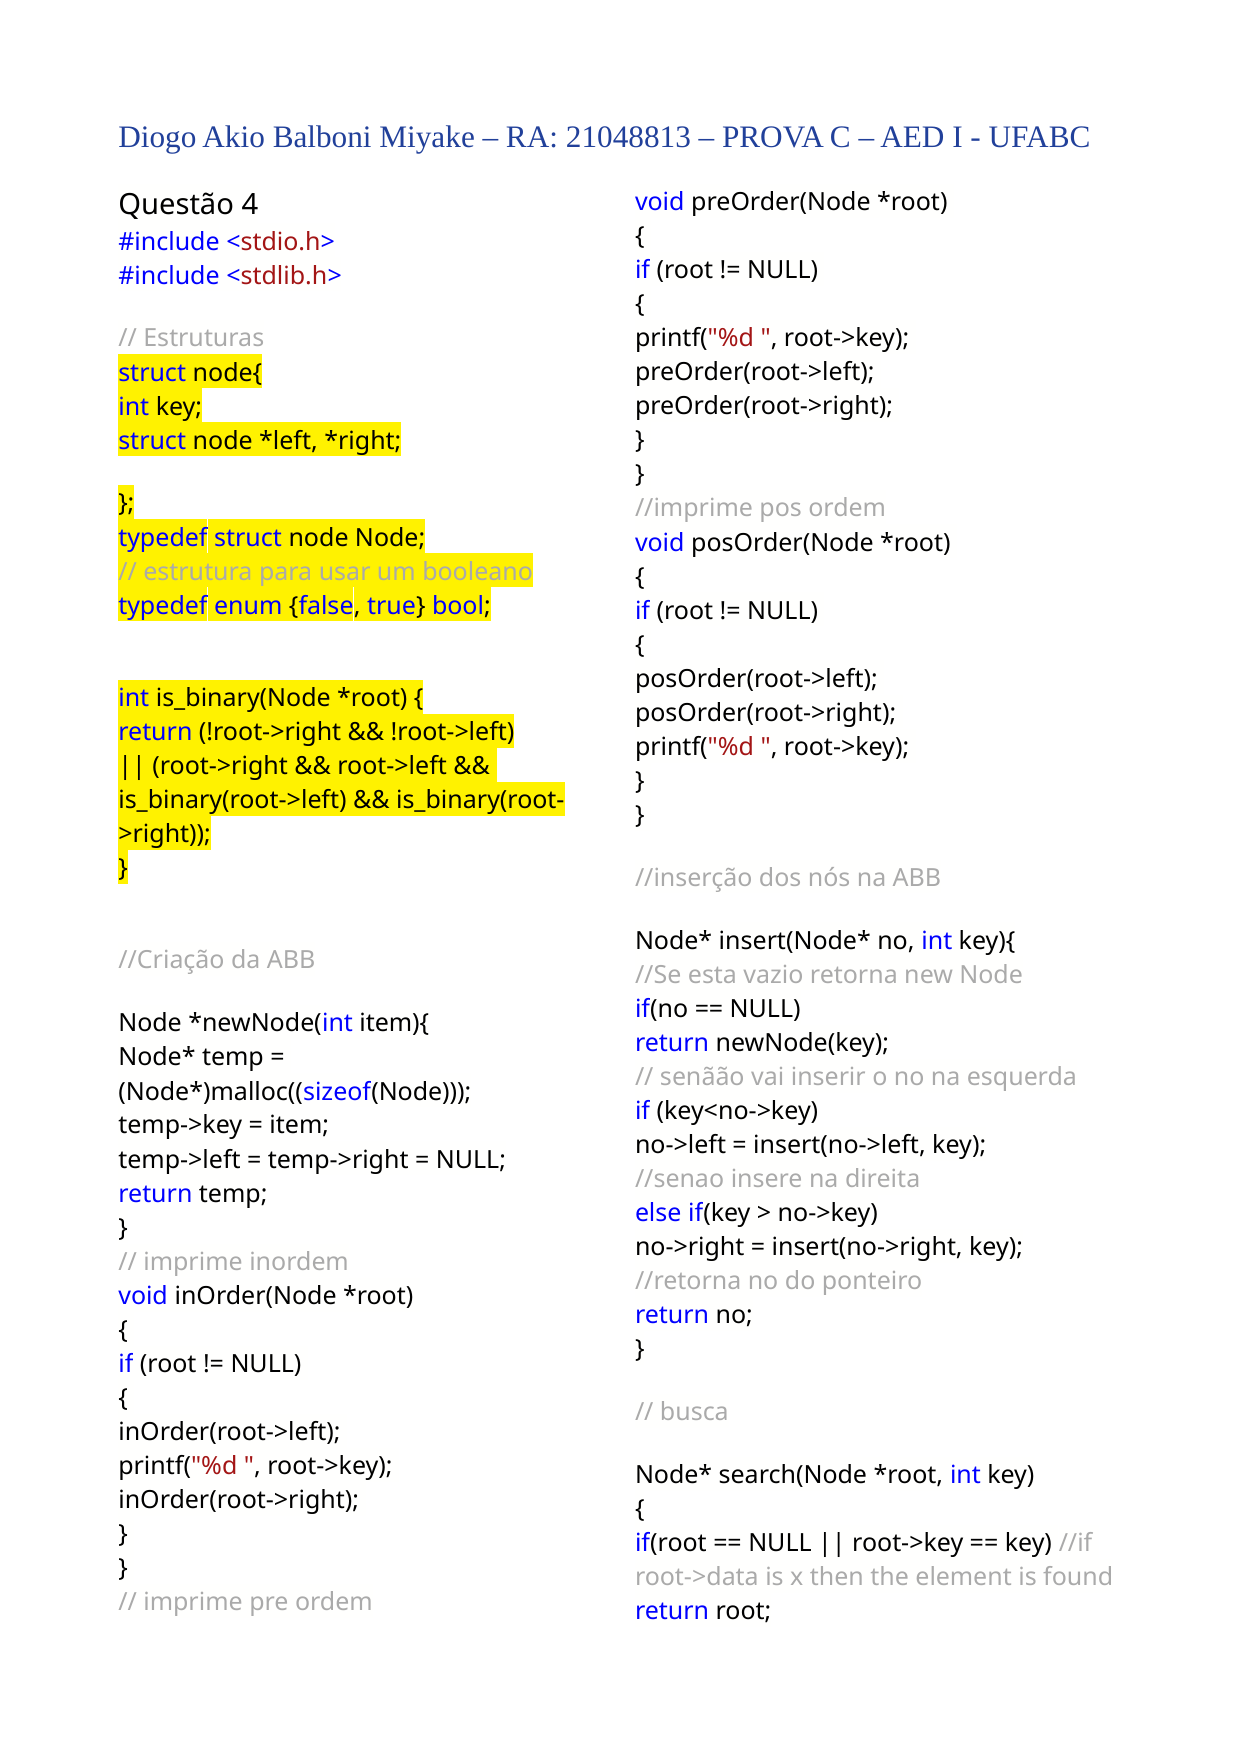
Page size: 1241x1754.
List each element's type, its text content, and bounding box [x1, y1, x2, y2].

text if(no == NULL) [635, 990, 1122, 1024]
text temp->key = item; [118, 1107, 605, 1141]
text } [635, 456, 1122, 490]
text { [635, 1491, 1122, 1525]
text if (key<no->key) [635, 1093, 1122, 1127]
text // estrutura para usar um booleano [118, 553, 605, 587]
text #include <stdio.h> [118, 223, 605, 257]
text int is_binary(Node *root) { [118, 679, 605, 714]
text return newNode(key); [635, 1024, 1122, 1058]
text posOrder(root->left); [635, 660, 1122, 694]
text || (root->right && root->left && is_binary(root->left) && is_binary(root->right)); [118, 748, 605, 850]
text }; [118, 485, 605, 519]
text { [118, 1380, 605, 1414]
text return (!root->right && !root->left) [118, 714, 605, 748]
text Node *newNode(int item){ [118, 1005, 605, 1039]
text } [118, 850, 605, 884]
text temp->left = temp->right = NULL; [118, 1141, 605, 1175]
text //Se esta vazio retorna new Node [635, 956, 1122, 990]
text return no; [635, 1297, 1122, 1331]
text //Criação da ABB [118, 942, 605, 976]
text void inOrder(Node *root) [118, 1277, 605, 1312]
text return temp; [118, 1175, 605, 1209]
text inOrder(root->right); [118, 1482, 605, 1516]
text Node* temp = (Node*)malloc((sizeof(Node))); [118, 1039, 605, 1107]
text { [635, 218, 1122, 252]
text int key; [118, 388, 605, 422]
text // senãão vai inserir o no na esquerda [635, 1058, 1122, 1093]
text struct node *left, *right; [118, 422, 605, 456]
text { [635, 286, 1122, 320]
text if (root != NULL) [118, 1346, 605, 1380]
text // imprime pre ordem [118, 1584, 605, 1618]
text Node* search(Node *root, int key) [635, 1457, 1122, 1491]
text // imprime inordem [118, 1243, 605, 1277]
text //imprime pos ordem [635, 490, 1122, 524]
text no->left = insert(no->left, key); [635, 1127, 1122, 1161]
text // Estruturas [118, 320, 605, 354]
text if (root != NULL) [635, 252, 1122, 286]
text no->right = insert(no->right, key); [635, 1229, 1122, 1263]
text { [635, 626, 1122, 660]
text #include <stdlib.h> [118, 257, 605, 291]
text { [635, 558, 1122, 592]
text //inserção dos nós na ABB [635, 859, 1122, 893]
text return root; [635, 1593, 1122, 1627]
text Node* insert(Node* no, int key){ [635, 922, 1122, 956]
text typedef enum {false, true} bool; [118, 587, 605, 621]
text // busca [635, 1394, 1122, 1428]
text typedef struct node Node; [118, 519, 605, 553]
text posOrder(root->right); [635, 694, 1122, 728]
text } [118, 1550, 605, 1584]
text void posOrder(Node *root) [635, 524, 1122, 558]
text //retorna no do ponteiro [635, 1263, 1122, 1297]
text } [118, 1209, 605, 1243]
text } [118, 1516, 605, 1550]
text } [635, 422, 1122, 456]
text } [635, 797, 1122, 831]
text printf("%d ", root->key); [118, 1448, 605, 1482]
text preOrder(root->left); [635, 354, 1122, 388]
text inOrder(root->left); [118, 1414, 605, 1448]
text if (root != NULL) [635, 592, 1122, 626]
text } [635, 763, 1122, 797]
text } [635, 1331, 1122, 1365]
text void preOrder(Node *root) [635, 183, 1122, 218]
text //senao insere na direita [635, 1161, 1122, 1195]
text preOrder(root->right); [635, 388, 1122, 422]
text else if(key > no->key) [635, 1195, 1122, 1229]
text Questão 4 [118, 183, 605, 223]
text struct node{ [118, 354, 605, 388]
text if(root == NULL || root->key == key) //if root->data is x then the element is found [635, 1525, 1122, 1593]
text printf("%d ", root->key); [635, 728, 1122, 763]
text { [118, 1312, 605, 1346]
text printf("%d ", root->key); [635, 320, 1122, 354]
